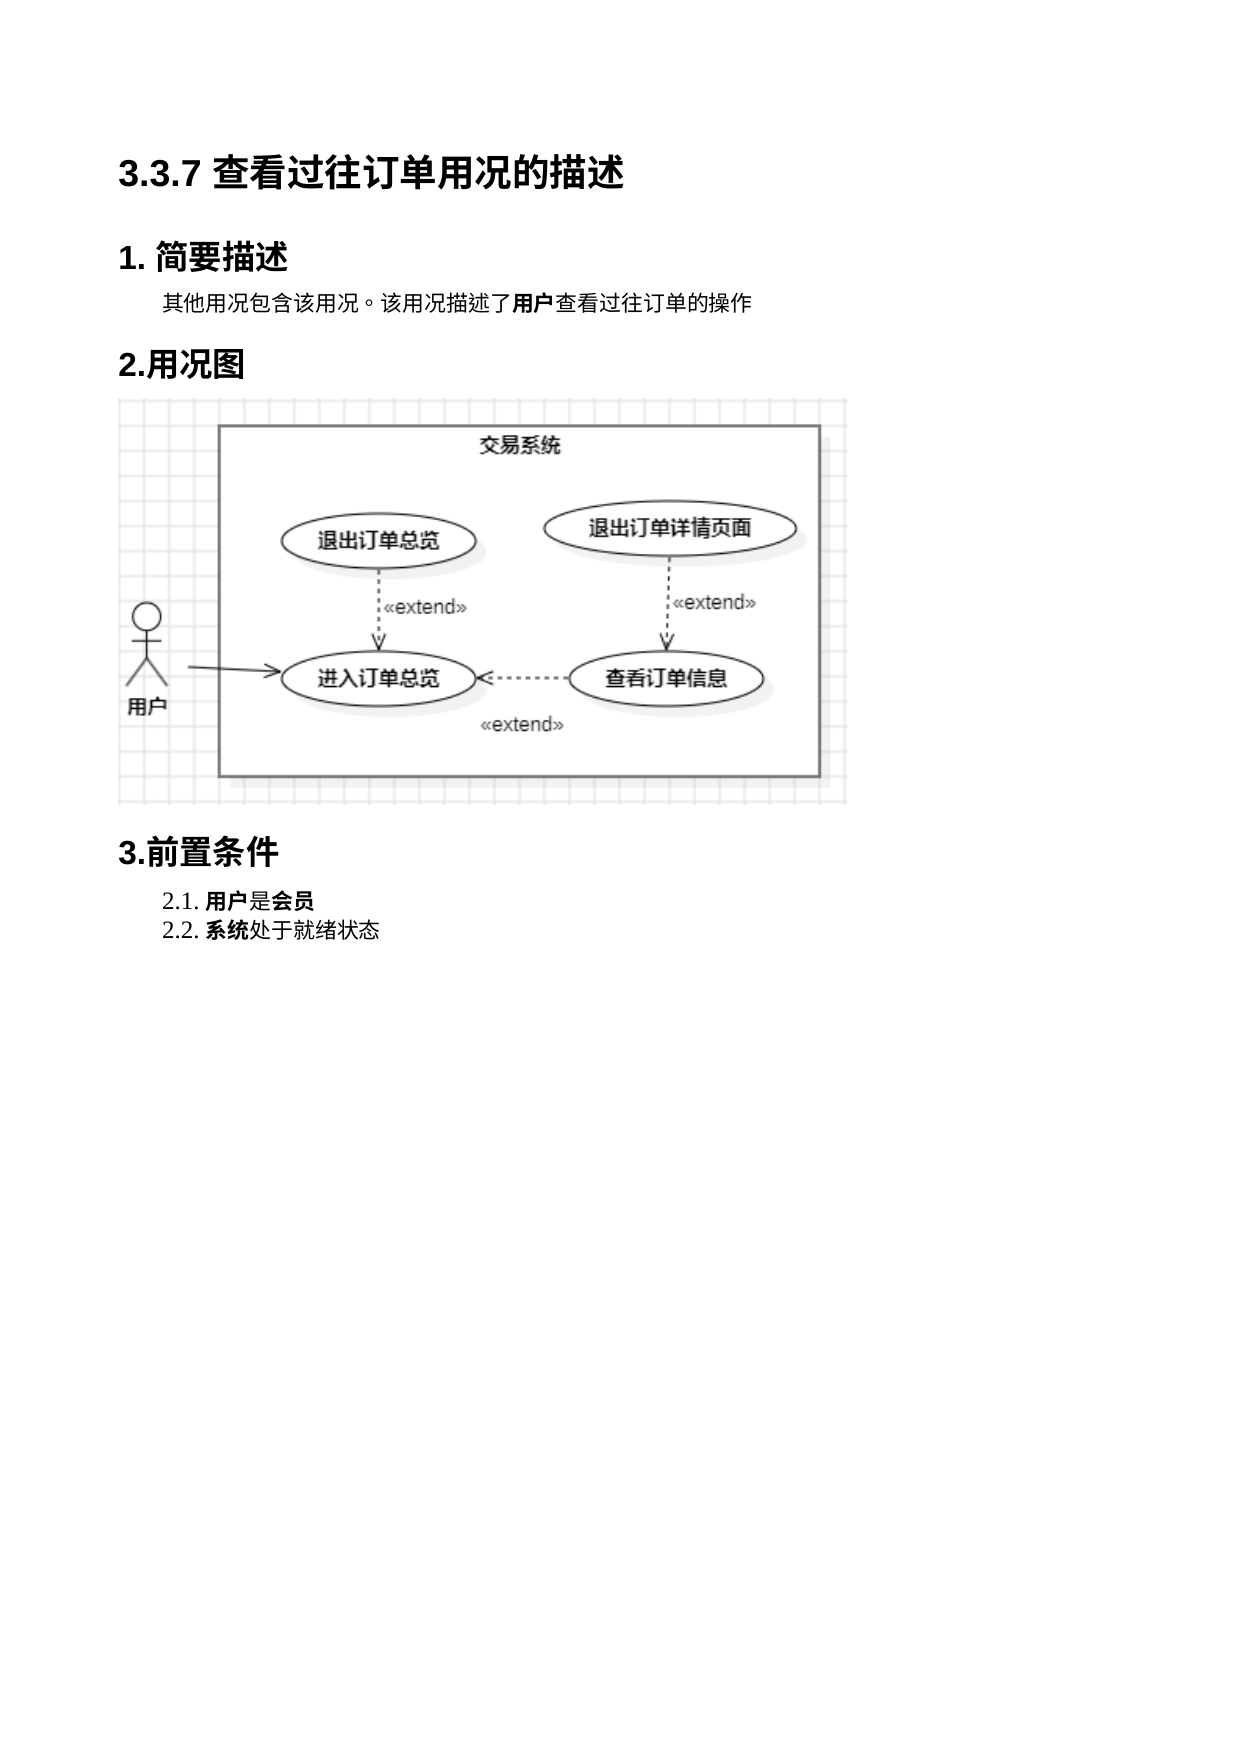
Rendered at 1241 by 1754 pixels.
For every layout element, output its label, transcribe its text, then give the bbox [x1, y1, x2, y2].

text 其他用况包含该用况。该用况描述了用户查看过往订单的操作 [118, 291, 1122, 317]
picture [118, 398, 848, 805]
subtitle 3.前置条件 [118, 826, 1122, 874]
subtitle 2.用况图 [118, 338, 1122, 386]
subtitle 1. 简要描述 [118, 231, 1122, 279]
list 用户是会员 [118, 886, 1122, 915]
list 系统处于就绪状态 [118, 915, 1122, 944]
subtitle 3.3.7 查看过往订单用况的描述 [118, 143, 1122, 197]
